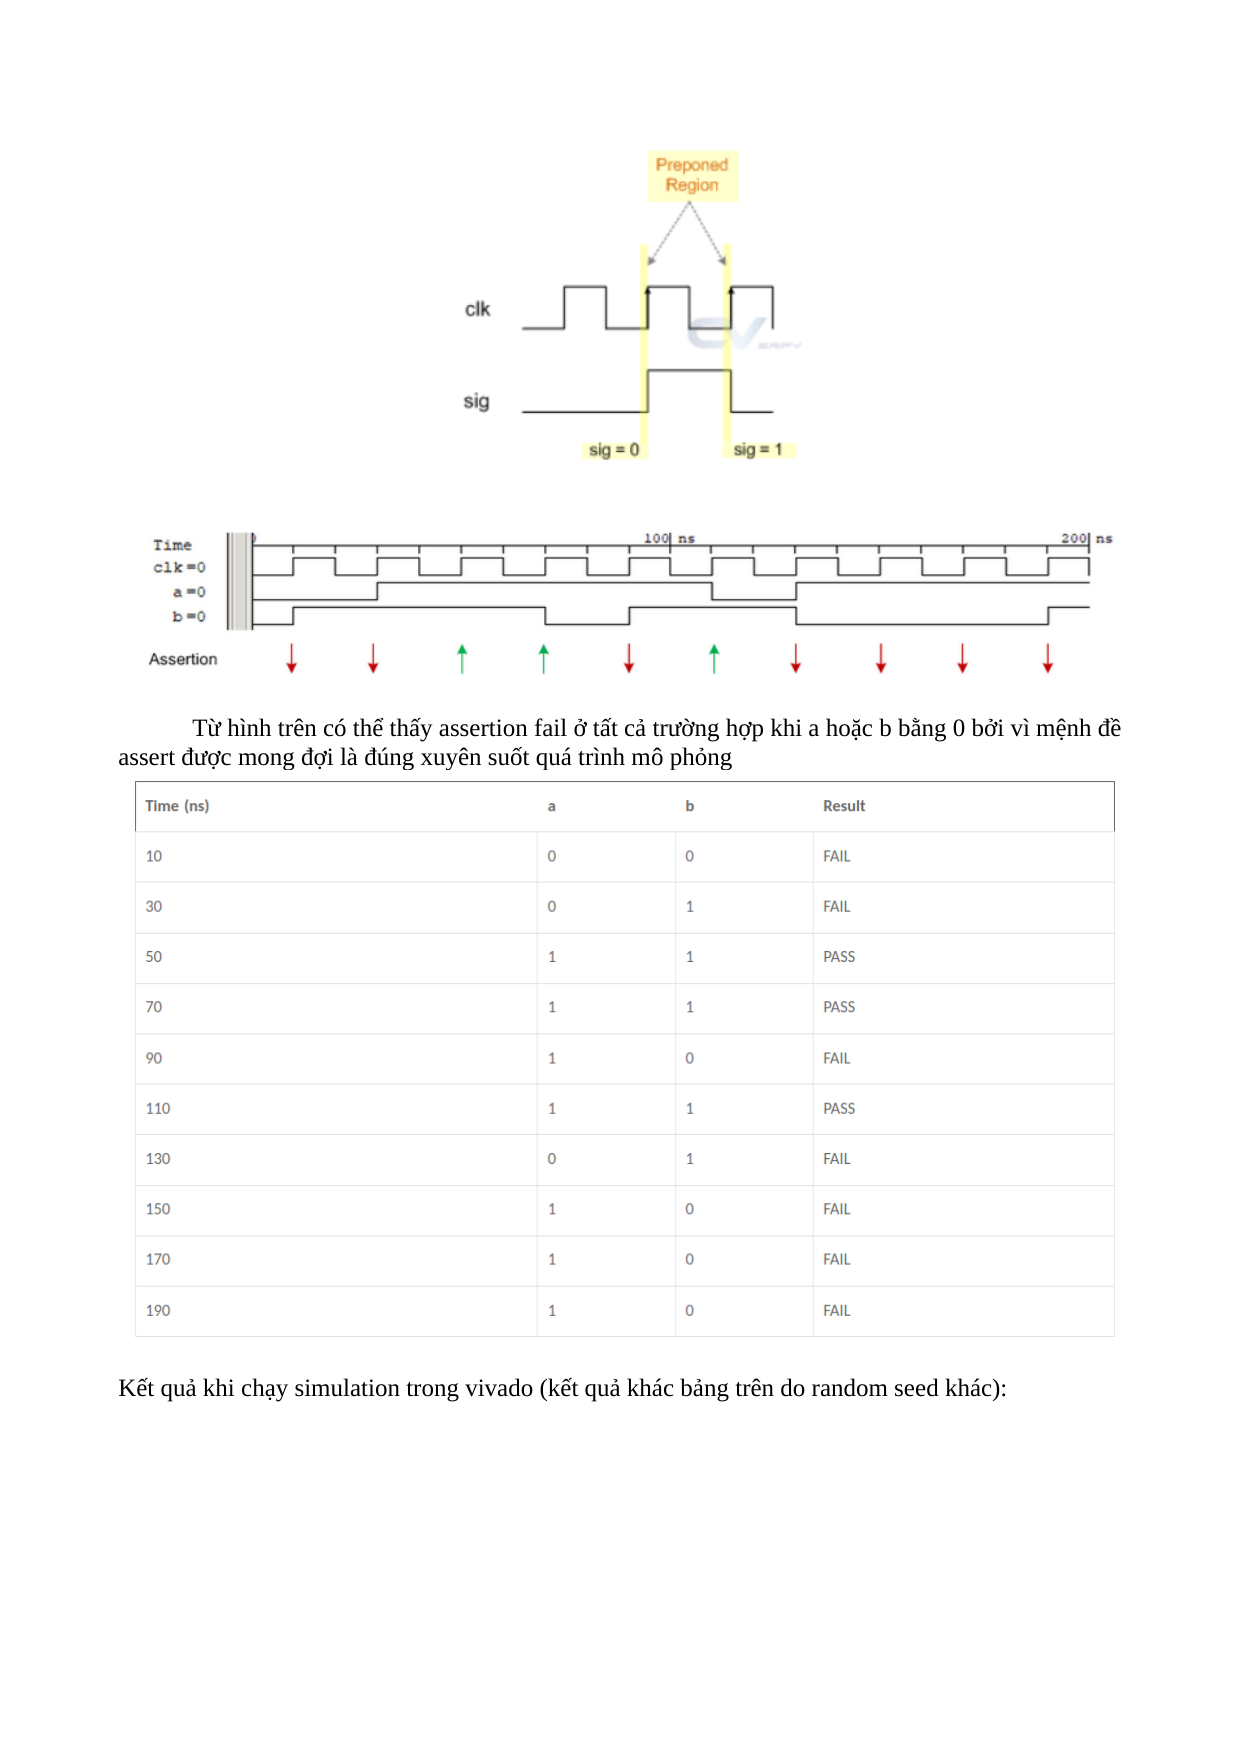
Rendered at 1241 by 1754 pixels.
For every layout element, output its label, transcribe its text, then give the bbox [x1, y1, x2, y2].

text Từ hình trên có thể thấy assertion fail ở tất cả trường hợp khi a hoặc b bằng 0 bởi vì mệnh đề assert được mong đợi là đúng xuyên suốt quá trình mô phỏng [118, 685, 1122, 770]
text Kết quả khi chạy simulation trong vivado (kết quả khác bảng trên do random seed khác): [118, 1345, 1122, 1402]
picture [118, 118, 1123, 685]
picture [118, 770, 1123, 1345]
